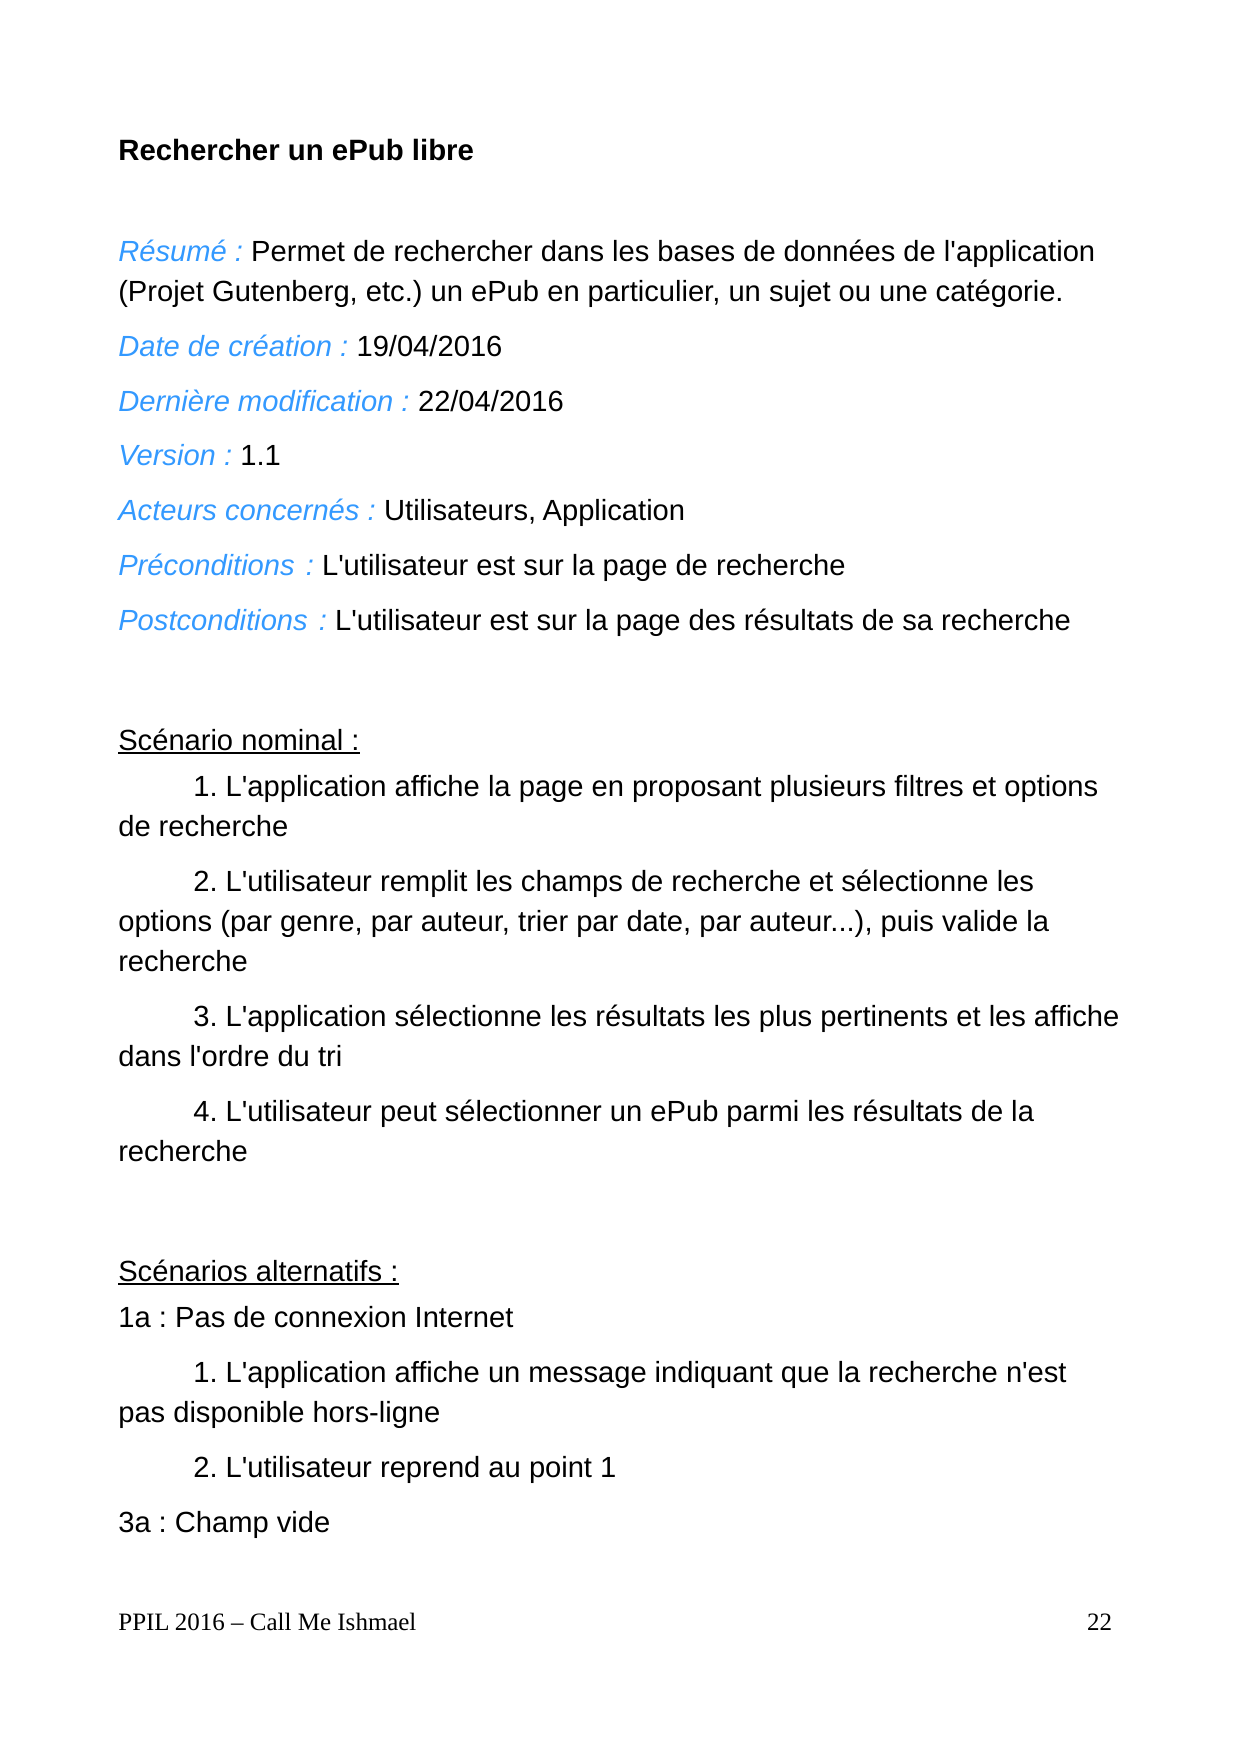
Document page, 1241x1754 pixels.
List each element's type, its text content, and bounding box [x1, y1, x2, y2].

subtitle Scénarios alternatifs : [118, 1254, 1122, 1288]
text Date de création : 19/04/2016 [118, 329, 1122, 362]
text 2. L'utilisateur remplit les champs de recherche et sélectionne les options (par genre, par auteur, trier par date, par auteur...), puis valide la recherche [118, 864, 1122, 978]
text Résumé : Permet de rechercher dans les bases de données de l'application (Projet Gutenberg, etc.) un ePub en particulier, un sujet ou une catégorie. [118, 234, 1122, 307]
text 1. L'application affiche un message indiquant que la recherche n'est pas disponible hors-ligne [118, 1355, 1122, 1429]
subtitle Rechercher un ePub libre [118, 133, 1122, 166]
text 2. L'utilisateur reprend au point 1 [118, 1450, 1122, 1483]
text Version : 1.1 [118, 438, 1122, 472]
text Postconditions : L'utilisateur est sur la page des résultats de sa recherche [118, 603, 1122, 636]
text 1a : Pas de connexion Internet [118, 1300, 1122, 1334]
text Acteurs concernés : Utilisateurs, Application [118, 493, 1122, 527]
text Dernière modification : 22/04/2016 [118, 383, 1122, 417]
text 4. L'utilisateur peut sélectionner un ePub parmi les résultats de la recherche [118, 1094, 1122, 1168]
text 3a : Champ vide [118, 1505, 1122, 1538]
text 1. L'application affiche la page en proposant plusieurs filtres et options de recherche [118, 769, 1122, 842]
text Préconditions : L'utilisateur est sur la page de recherche [118, 548, 1122, 581]
text 3. L'application sélectionne les résultats les plus pertinents et les affiche dans l'ordre du tri [118, 999, 1122, 1073]
subtitle Scénario nominal : [118, 723, 1122, 756]
